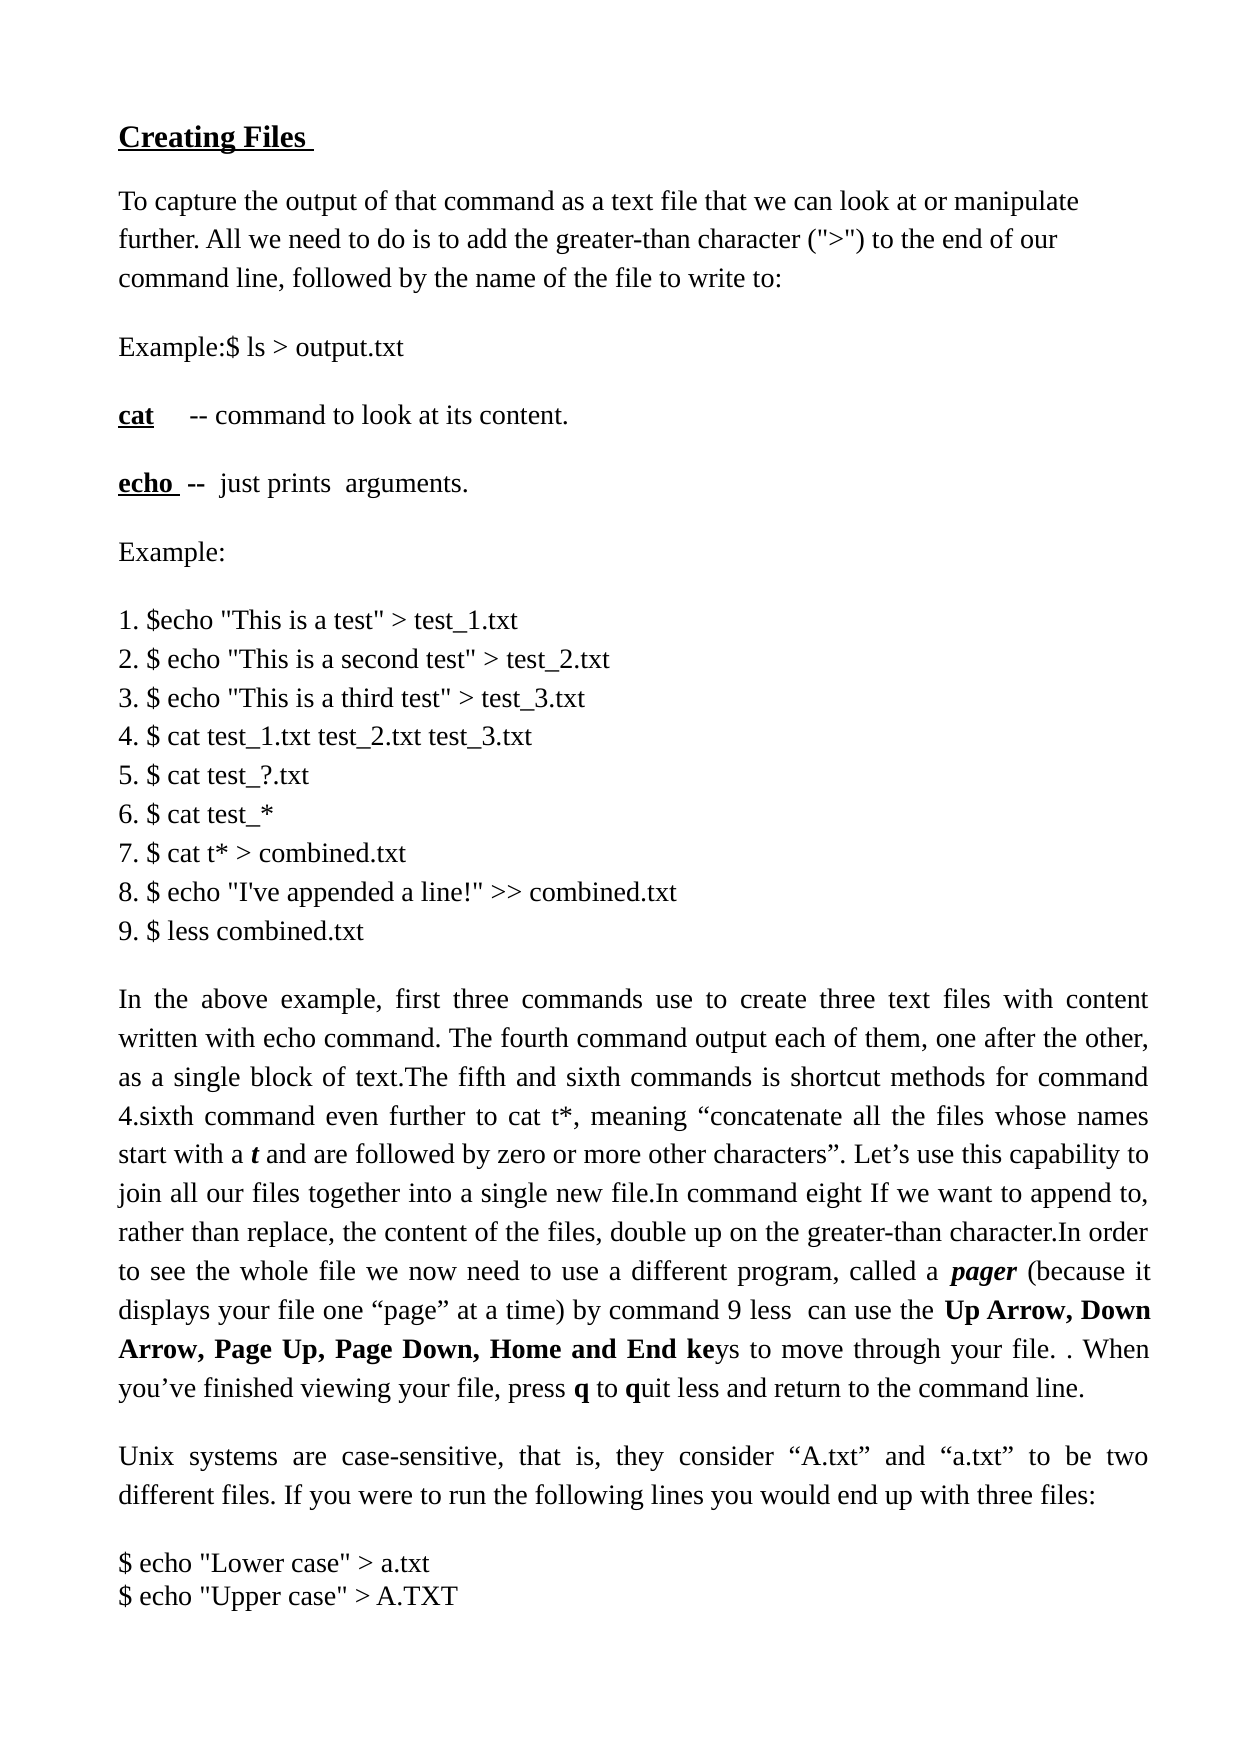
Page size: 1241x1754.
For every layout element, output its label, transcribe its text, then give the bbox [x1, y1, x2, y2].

text Unix systems are case-sensitive, that is, they consider “A.txt” and “a.txt” to be two different files. If you were to run the following lines you would end up with three files: [118, 1439, 1151, 1510]
text echo -- just prints arguments. [118, 466, 1151, 499]
subtitle Creating Files [118, 118, 1151, 154]
text In the above example, first three commands use to create three text files with content written with echo command. The fourth command output each of them, one after the other, as a single block of text.The fifth and sixth commands is shortcut methods for command 4.sixth command even further to cat t*, meaning “concatenate all the files whose names start with a t and are followed by zero or more other characters”. Let’s use this capability to join all our files together into a single new file.In command eight If we want to append to, rather than replace, the content of the files, double up on the greater-than character.In order to see the whole file we now need to use a different program, called a pager (because it displays your file one “page” at a time) by command 9 less can use the Up Arrow, Down Arrow, Page Up, Page Down, Home and End keys to move through your file. . When you’ve finished viewing your file, press q to quit less and return to the command line. [118, 982, 1151, 1403]
text Example: [118, 534, 1151, 567]
text $ echo "Upper case" > A.TXT [118, 1578, 1151, 1611]
text $ echo "Lower case" > a.txt [118, 1546, 1151, 1578]
text cat -- command to look at its content. [118, 398, 1151, 430]
text 1. $echo "This is a test" > test_1.txt 2. $ echo "This is a second test" > test_2.txt 3. $ echo "This is a third test" > test_3.txt 4. $ cat test_1.txt test_2.txt test_3.txt 5. $ cat test_?.txt 6. $ cat test_* 7. $ cat t* > combined.txt 8. $ echo "I've appended a line!" >> combined.txt 9. $ less combined.txt [118, 603, 1151, 946]
text To capture the output of that command as a text file that we can look at or manipulate further. All we need to do is to add the greater-than character (">") to the end of our command line, followed by the name of the file to write to: [118, 183, 1151, 294]
text Example:$ ls > output.txt [118, 329, 1151, 362]
